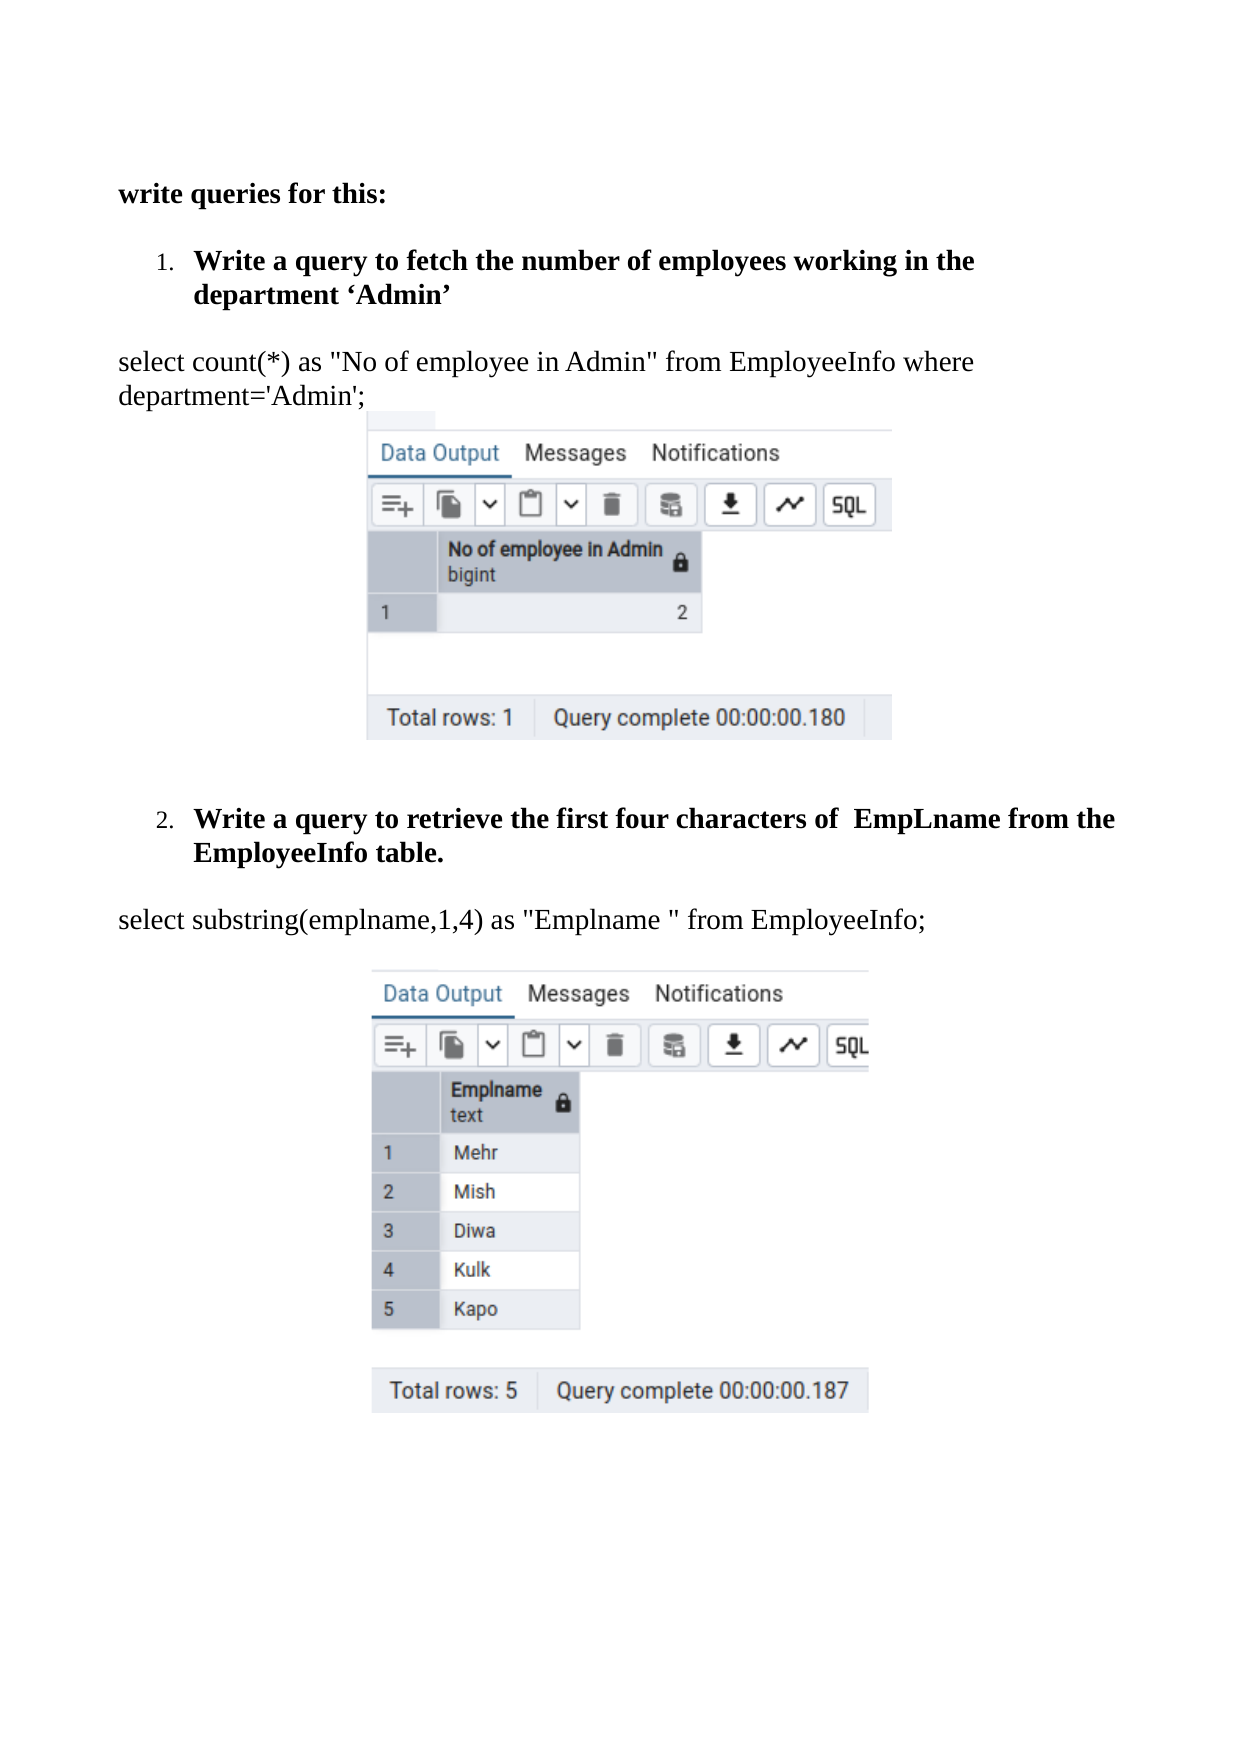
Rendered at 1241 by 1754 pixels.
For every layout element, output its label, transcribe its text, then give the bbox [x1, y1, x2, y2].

text select substring(emplname,1,4) as "Emplname " from EmployeeInfo; [118, 902, 1122, 936]
picture [371, 969, 869, 1413]
text select count(*) as "No of employee in Admin" from EmployeeInfo where department='Admin'; [118, 344, 1122, 411]
text write queries for this: [118, 176, 1122, 210]
list Write a query to fetch the number of employees working in the department ‘Admin’ [156, 243, 1122, 311]
list Write a query to retrieve the first four characters of EmpLname from the EmployeeInfo table. [156, 802, 1122, 869]
picture [348, 411, 892, 740]
